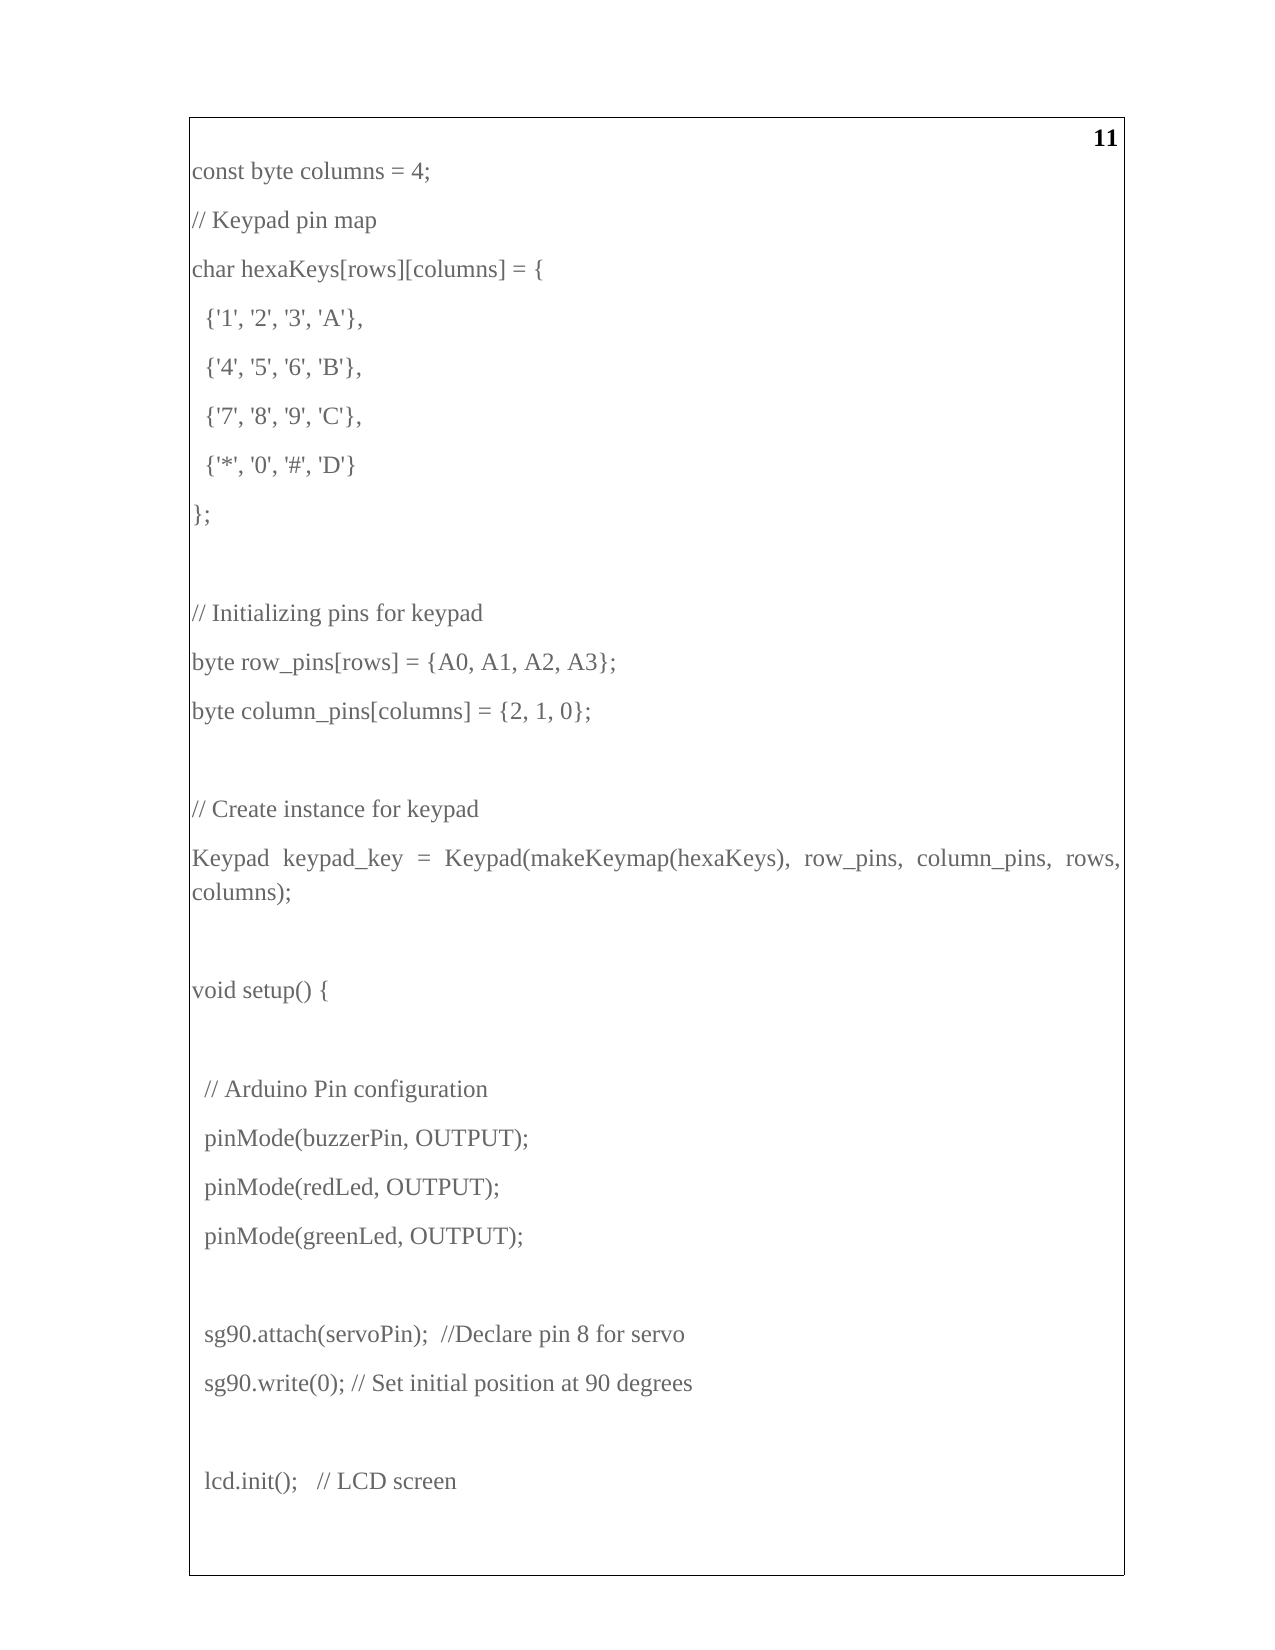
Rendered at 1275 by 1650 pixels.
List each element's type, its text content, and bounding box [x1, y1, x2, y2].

text pinMode(greenLed, OUTPUT); [192, 1221, 1121, 1250]
text {'1', '2', '3', 'A'}, [192, 303, 1121, 332]
text // Keypad pin map [192, 205, 1121, 234]
text Keypad keypad_key = Keypad(makeKeymap(hexaKeys), row_pins, column_pins, rows, columns); [192, 843, 1121, 906]
text {'7', '8', '9', 'C'}, [192, 401, 1121, 430]
text byte column_pins[columns] = {2, 1, 0}; [192, 696, 1121, 724]
text char hexaKeys[rows][columns] = { [192, 254, 1121, 283]
text void setup() { [192, 976, 1121, 1004]
text const byte columns = 4; [192, 156, 1121, 185]
text // Create instance for keypad [192, 794, 1121, 823]
text lcd.init(); // LCD screen [192, 1466, 1121, 1495]
text sg90.write(0); // Set initial position at 90 degrees [192, 1368, 1121, 1397]
text {'4', '5', '6', 'B'}, [192, 352, 1121, 381]
text }; [192, 499, 1121, 528]
text byte row_pins[rows] = {A0, A1, A2, A3}; [192, 647, 1121, 676]
text pinMode(buzzerPin, OUTPUT); [192, 1123, 1121, 1152]
text sg90.attach(servoPin); //Declare pin 8 for servo [192, 1319, 1121, 1348]
text // Initializing pins for keypad [192, 598, 1121, 626]
text // Arduino Pin configuration [192, 1074, 1121, 1102]
text {'*', '0', '#', 'D'} [192, 451, 1121, 479]
text pinMode(redLed, OUTPUT); [192, 1172, 1121, 1201]
